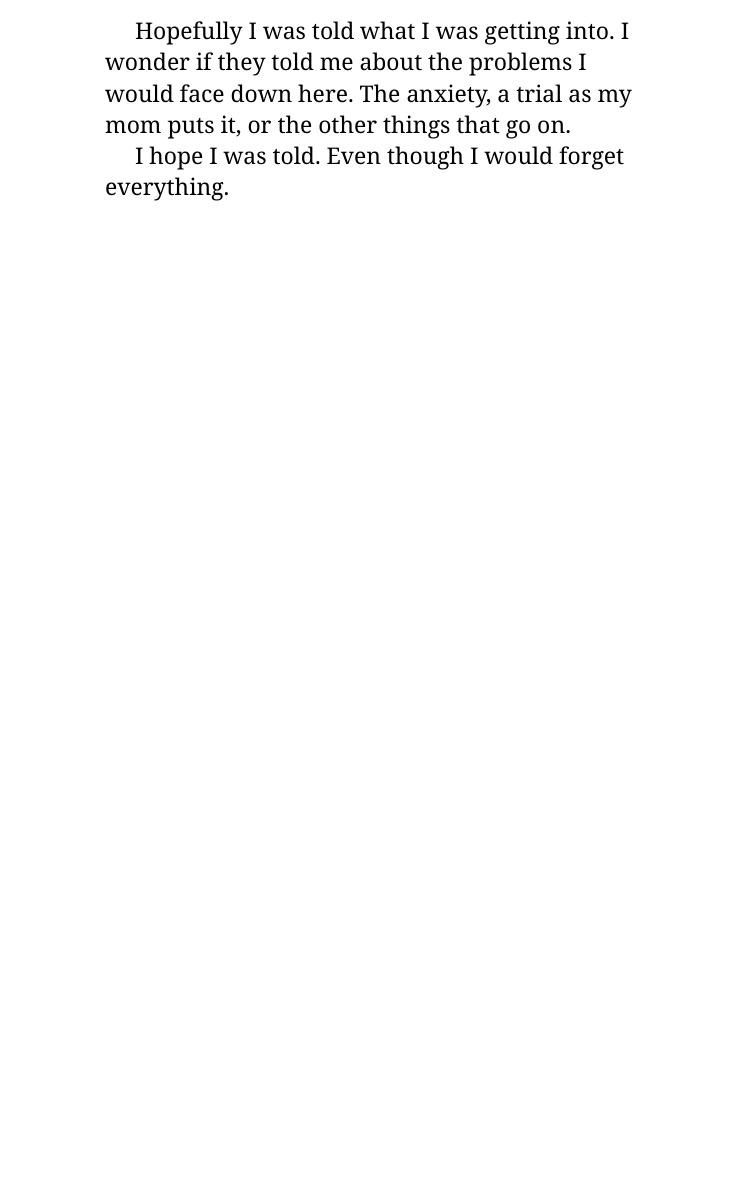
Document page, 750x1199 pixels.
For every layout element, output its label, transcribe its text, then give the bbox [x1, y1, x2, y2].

text I hope I was told. Even though I would forget everything. [105, 140, 645, 202]
text Hopefully I was told what I was getting into. I wonder if they told me about the problems I would face down here. The anxiety, a trial as my mom puts it, or the other things that go on. [105, 15, 645, 140]
